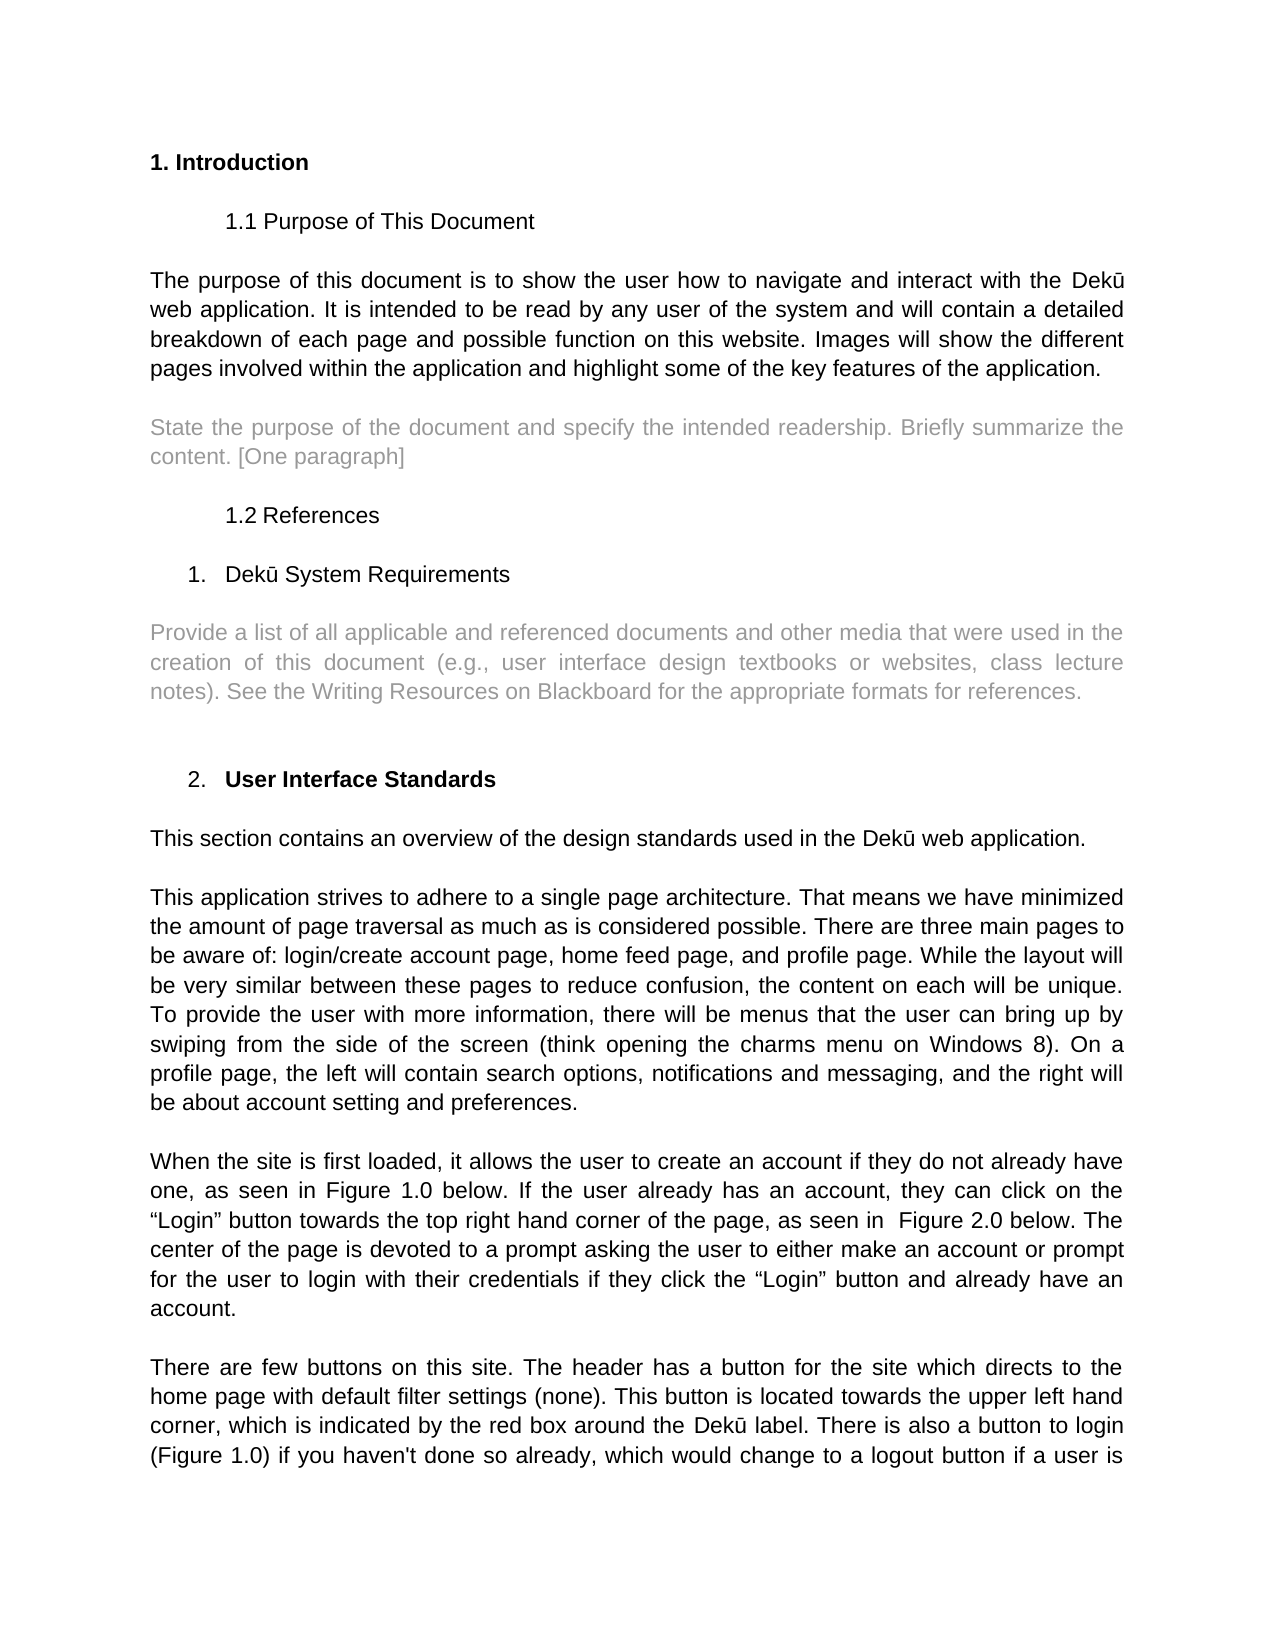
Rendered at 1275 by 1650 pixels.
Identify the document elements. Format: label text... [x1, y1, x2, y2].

text 1.1 Purpose of This Document [150, 209, 1125, 234]
text The purpose of this document is to show the user how to navigate and interact with the Dekū web application. It is intended to be read by any user of the system and will contain a detailed breakdown of each page and possible function on this website. Images will show the different pages involved within the application and highlight some of the key features of the application. [150, 267, 1125, 381]
text Provide a list of all applicable and referenced documents and other media that were used in the creation of this document (e.g., user interface design textbooks or websites, class lecture notes). See the Writing Resources on Blackboard for the appropriate formats for references. [150, 620, 1125, 704]
text 1. Introduction [150, 150, 1125, 176]
list References [225, 502, 1125, 528]
text State the purpose of the document and specify the intended readership. Briefly summarize the content. [One paragraph] [150, 414, 1125, 469]
list Dekū System Requirements [187, 561, 1125, 587]
text There are few buttons on this site. The header has a button for the site which directs to the home page with default filter settings (none). This button is located towards the upper left hand corner, which is indicated by the red box around the Dekū label. There is also a button to login (Figure 1.0) if you haven't done so already, which would change to a logout button if a user is [150, 1354, 1125, 1468]
text This application strives to adhere to a single page architecture. That means we have minimized the amount of page traversal as much as is considered possible. There are three main pages to be aware of: login/create account page, home feed page, and profile page. While the layout will be very similar between these pages to reduce confusion, the content on each will be unique. To provide the user with more information, there will be menus that the user can bring up by swiping from the side of the screen (think opening the charms menu on Windows 8). On a profile page, the left will contain search options, notifications and messaging, and the right will be about account setting and preferences. [150, 884, 1125, 1116]
list User Interface Standards [187, 767, 1125, 792]
text This section contains an overview of the design standards used in the Dekū web application. [150, 826, 1125, 851]
text When the site is first loaded, it allows the user to create an account if they do not already have one, as seen in Figure 1.0 below. If the user already has an account, they can click on the “Login” button towards the top right hand corner of the page, as seen in Figure 2.0 below. The center of the page is devoted to a prompt asking the user to either make an account or prompt for the user to login with their credentials if they click the “Login” button and already have an account. [150, 1149, 1125, 1321]
